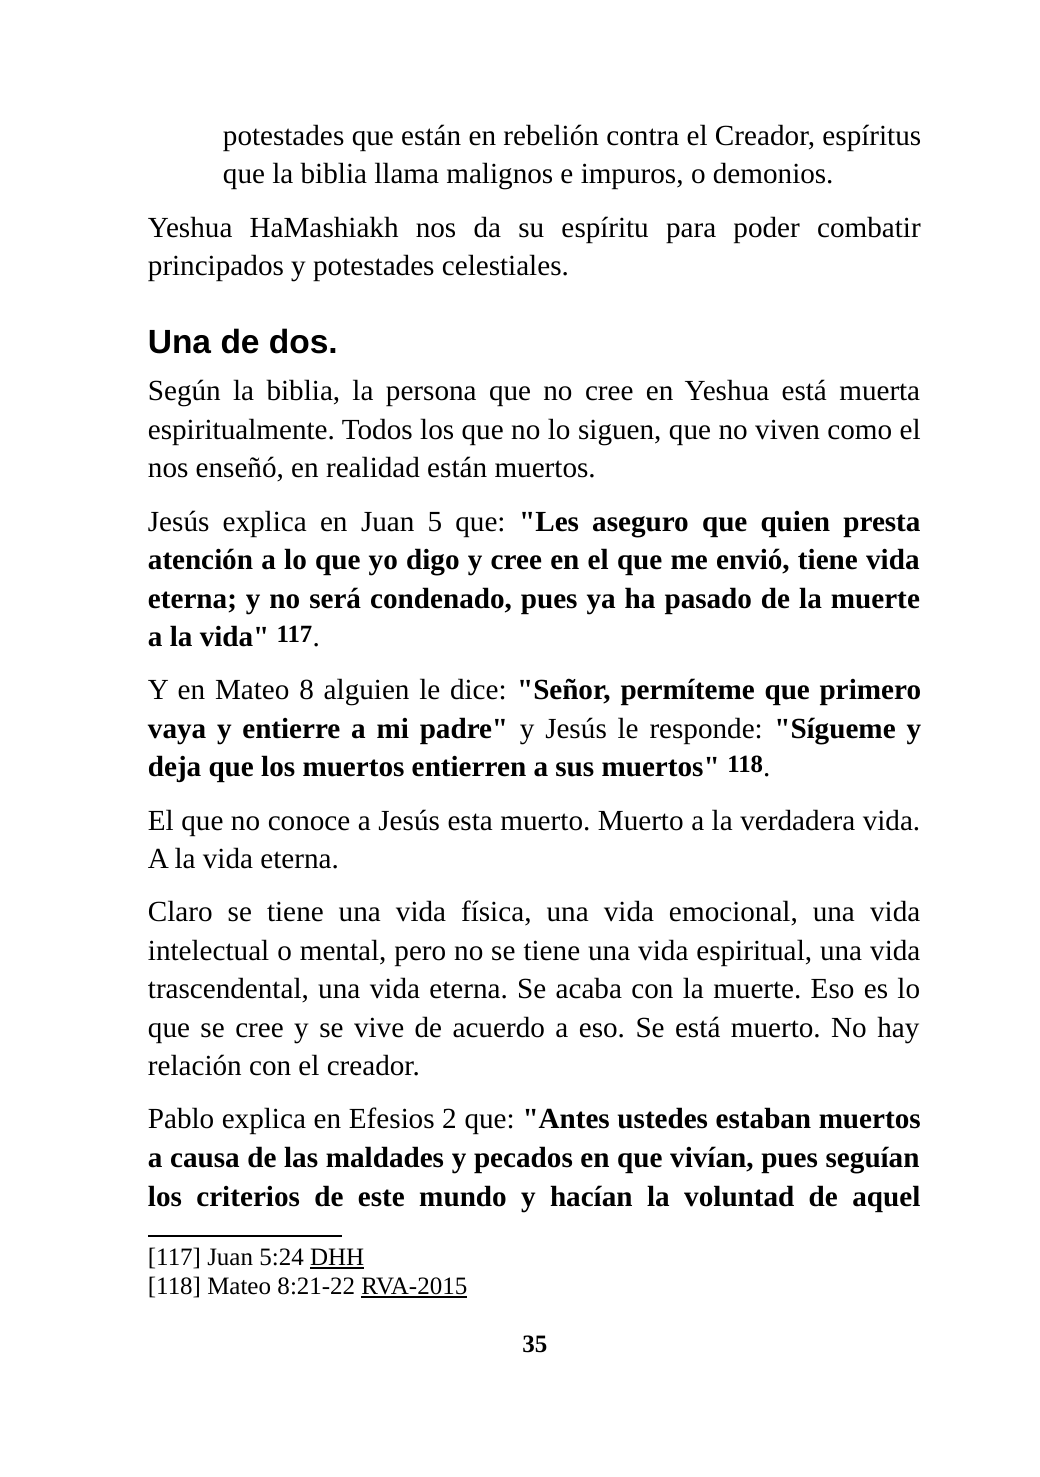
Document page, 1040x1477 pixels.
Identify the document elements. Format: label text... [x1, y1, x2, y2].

text Y en Mateo 8 alguien le dice: "Señor, permíteme que primero vaya y entierre a mi padre" y Jesús le responde: "Sígueme y deja que los muertos entierren a sus muertos" . [148, 672, 921, 783]
text Juan 5:24 DHH [148, 1242, 921, 1271]
text Según la biblia, la persona que no cree en Yeshua está muerta espiritualmente. Todos los que no lo siguen, que no viven como el nos enseñó, en realidad están muertos. [148, 373, 921, 484]
text Mateo 8:21-22 RVA-2015 [148, 1271, 921, 1300]
subtitle Una de dos. [148, 322, 921, 361]
text Claro se tiene una vida física, una vida emocional, una vida intelectual o mental, pero no se tiene una vida espiritual, una vida trascendental, una vida eterna. Se acaba con la muerte. Eso es lo que se cree y se vive de acuerdo a eso. Se está muerto. No hay relación con el creador. [148, 894, 921, 1082]
text Jesús explica en Juan 5 que: "Les aseguro que quien presta atención a lo que yo digo y cree en el que me envió, tiene vida eterna; y no será condenado, pues ya ha pasado de la muerte a la vida" . [148, 504, 921, 653]
text Pablo explica en Efesios 2 que: "Antes ustedes estaban muertos a causa de las maldades y pecados en que vivían, pues seguían los criterios de este mundo y hacían la voluntad de aquel [148, 1102, 921, 1212]
text El que no conoce a Jesús esta muerto. Muerto a la verdadera vida. A la vida eterna. [148, 803, 921, 875]
list potestades que están en rebelión contra el Creador, espíritus que la biblia llama malignos e impuros, o demonios. [185, 118, 921, 190]
text Yeshua HaMashiakh nos da su espíritu para poder combatir principados y potestades celestiales. [148, 210, 921, 282]
